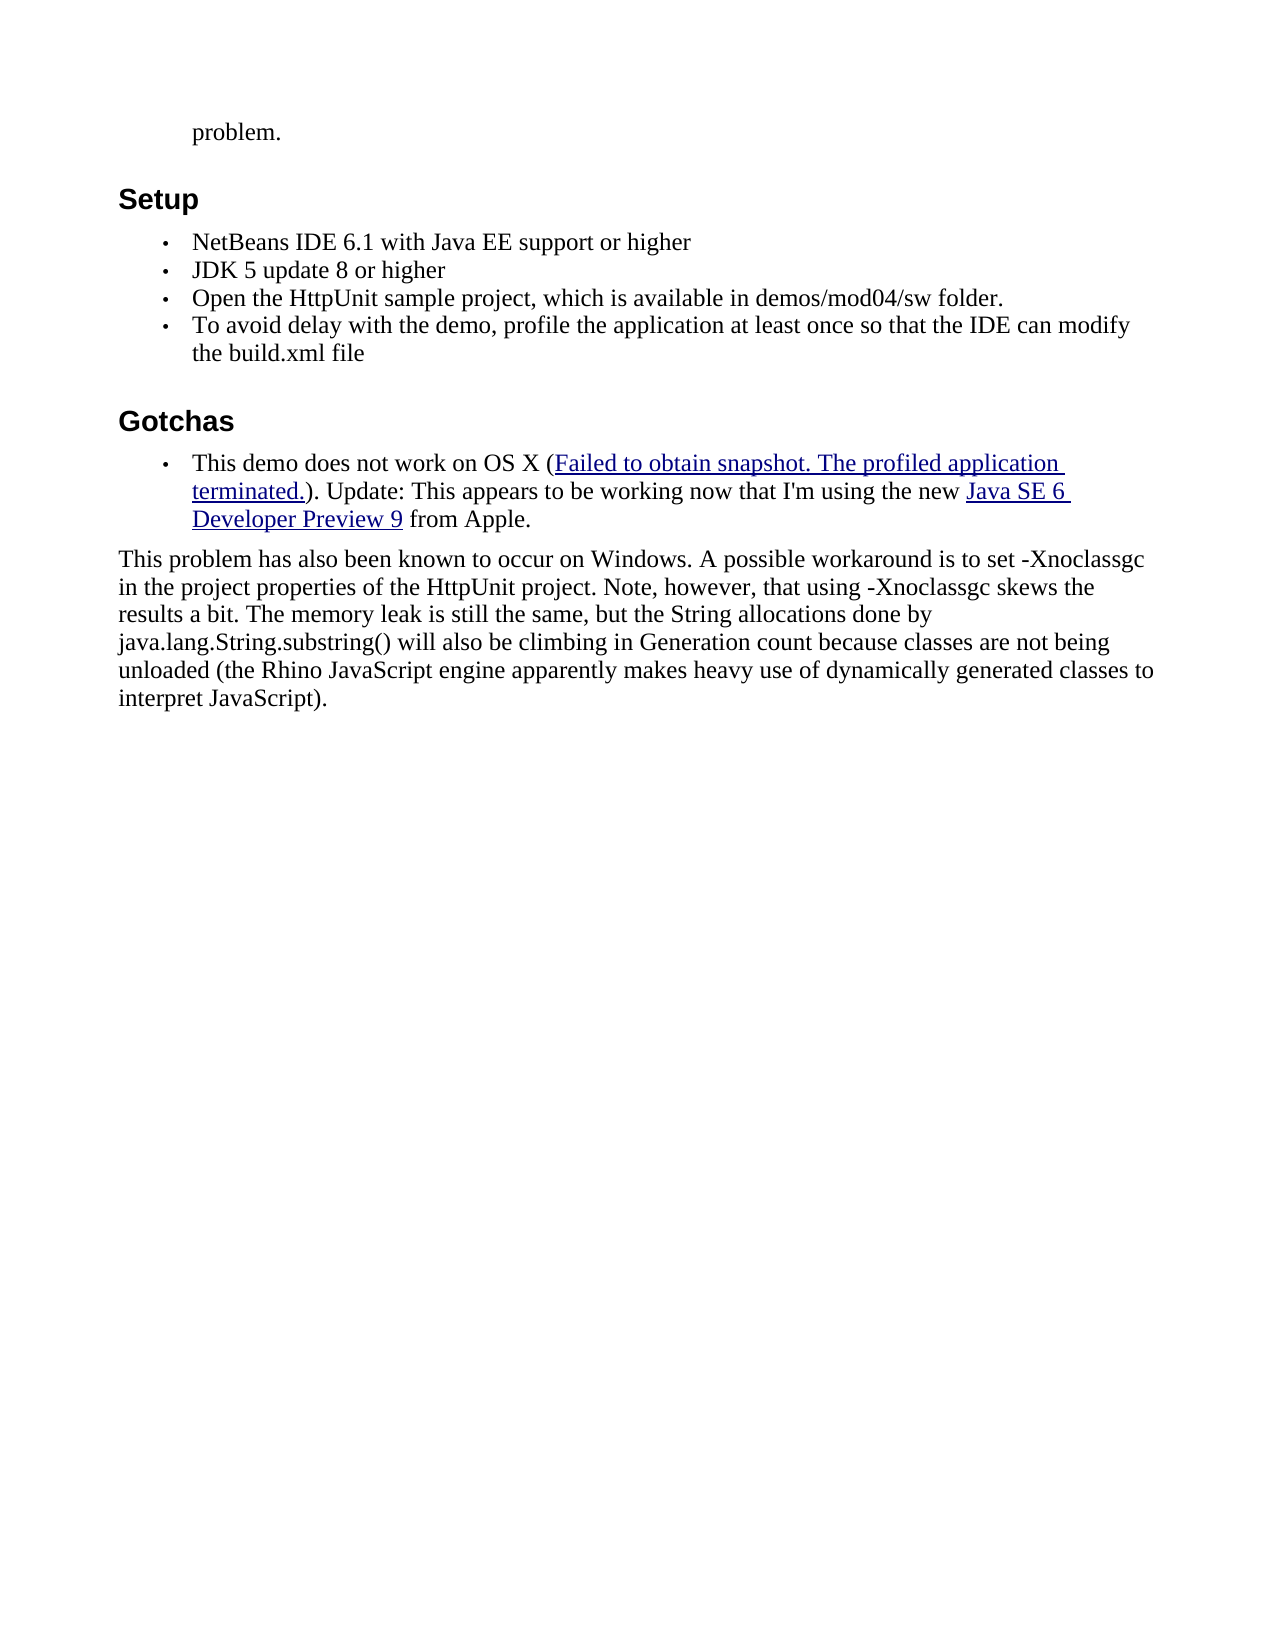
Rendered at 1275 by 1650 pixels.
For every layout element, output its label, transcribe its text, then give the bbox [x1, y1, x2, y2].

list problem. [162, 118, 1157, 146]
list JDK 5 update 8 or higher [162, 256, 1157, 284]
list Open the HttpUnit sample project, which is available in demos/mod04/sw folder. [162, 284, 1157, 312]
list NetBeans IDE 6.1 with Java EE support or higher [162, 228, 1157, 256]
subtitle Setup [118, 183, 1157, 216]
list This demo does not work on OS X (Failed to obtain snapshot. The profiled application terminated.). Update: This appears to be working now that I'm using the new Java SE 6 Developer Preview 9 from Apple. [162, 449, 1157, 533]
text This problem has also been known to occur on Windows. A possible workaround is to set -Xnoclassgc in the project properties of the HttpUnit project. Note, however, that using -Xnoclassgc skews the results a bit. The memory leak is still the same, but the String allocations done by java.lang.String.substring() will also be climbing in Generation count because classes are not being unloaded (the Rhino JavaScript engine apparently makes heavy use of dynamically generated classes to interpret JavaScript). [118, 545, 1157, 711]
list To avoid delay with the demo, profile the application at least once so that the IDE can modify the build.xml file [162, 312, 1157, 367]
subtitle Gotchas [118, 404, 1157, 437]
